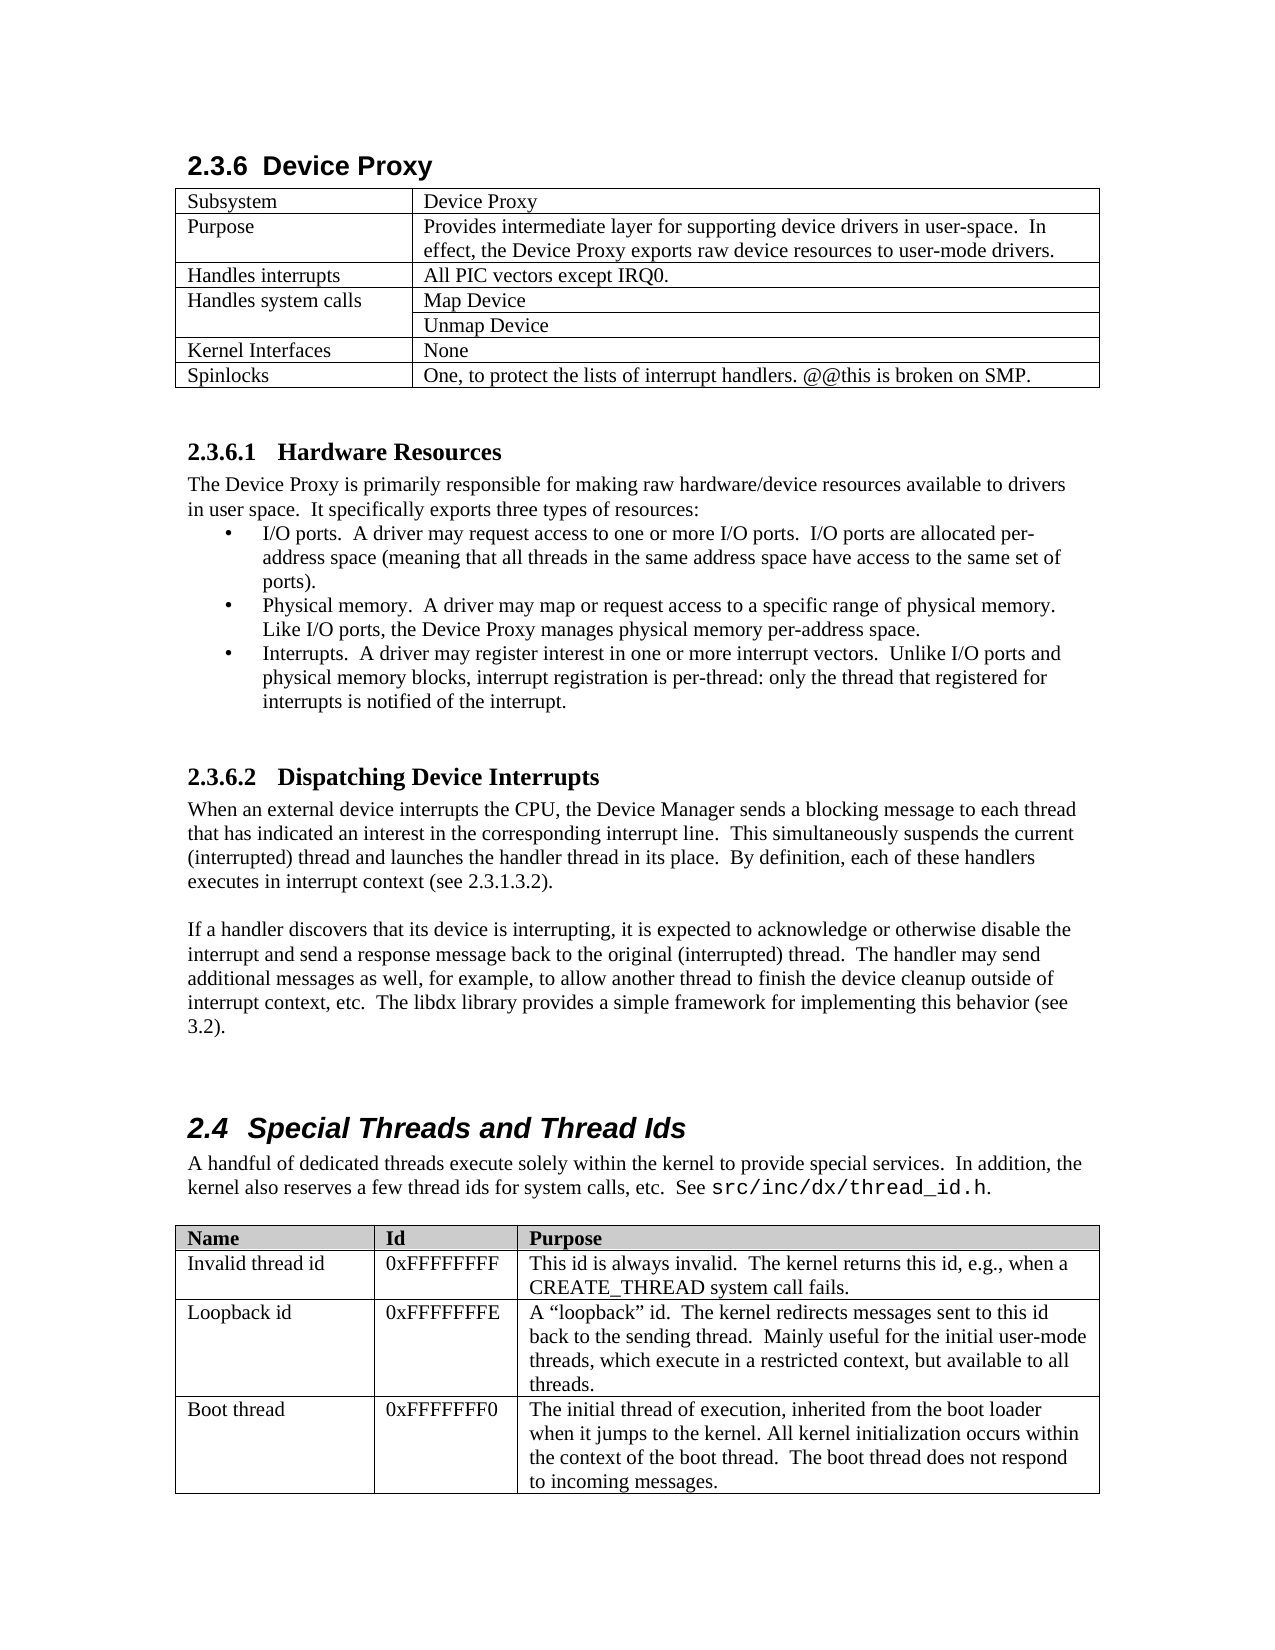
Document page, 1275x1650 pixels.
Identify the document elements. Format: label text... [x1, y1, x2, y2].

subtitle Hardware Resources [187, 437, 1087, 466]
table_cell Provides intermediate layer for supporting device drivers in user-space. In effect, the Device Proxy exports raw device resources to user-mode drivers. [413, 214, 1099, 262]
table_cell Handles interrupts [176, 263, 412, 287]
table_cell Map Device [413, 288, 1099, 312]
table_cell Spinlocks [176, 363, 412, 387]
subtitle Device Proxy [187, 150, 1087, 181]
subtitle Special Threads and Thread Ids [187, 1111, 1087, 1144]
table_cell One, to protect the lists of interrupt handlers. @@this is broken on SMP. [413, 363, 1099, 387]
table_header Device Proxy [413, 189, 1099, 213]
text When an external device interrupts the CPU, the Device Manager sends a blocking message to each thread that has indicated an interest in the corresponding interrupt line. This simultaneously suspends the current (interrupted) thread and launches the handler thread in its place. By definition, each of these handlers executes in interrupt context (see 2.3.1.3.2). [187, 797, 1087, 893]
table_cell The initial thread of execution, inherited from the boot loader when it jumps to the kernel. All kernel initialization occurs within the context of the boot thread. The boot thread does not respond to incoming messages. [518, 1397, 1099, 1493]
table_cell Invalid thread id [176, 1251, 374, 1299]
table_cell Boot thread [176, 1397, 374, 1493]
table_cell 0xFFFFFFF0 [375, 1397, 517, 1493]
text If a handler discovers that its device is interrupting, it is expected to acknowledge or otherwise disable the interrupt and send a response message back to the original (interrupted) thread. The handler may send additional messages as well, for example, to allow another thread to finish the device cleanup outside of interrupt context, etc. The libdx library provides a simple framework for implementing this behavior (see 3.2). [187, 917, 1087, 1038]
table_cell None [413, 338, 1099, 362]
text The Device Proxy is primarily responsible for making raw hardware/device resources available to drivers in user space. It specifically exports three types of resources: [187, 472, 1087, 521]
table_cell Handles system calls [176, 288, 412, 337]
table_header Id [375, 1226, 517, 1249]
table_cell Purpose [176, 214, 412, 262]
table_cell 0xFFFFFFFE [375, 1300, 517, 1396]
list Physical memory. A driver may map or request access to a specific range of physical memory. Like I/O ports, the Device Proxy manages physical memory per-address space. [225, 593, 1087, 641]
list I/O ports. A driver may request access to one or more I/O ports. I/O ports are allocated per-address space (meaning that all threads in the same address space have access to the same set of ports). [225, 521, 1087, 593]
table_header Subsystem [176, 189, 412, 213]
table_cell All PIC vectors except IRQ0. [413, 263, 1099, 287]
list Interrupts. A driver may register interest in one or more interrupt vectors. Unlike I/O ports and physical memory blocks, interrupt registration is per-thread: only the thread that registered for interrupts is notified of the interrupt. [225, 641, 1087, 713]
table_cell Loopback id [176, 1300, 374, 1396]
text A handful of dedicated threads execute solely within the kernel to provide special services. In addition, the kernel also reserves a few thread ids for system calls, etc. See src/inc/dx/thread_id.h. [187, 1151, 1087, 1200]
table_header Purpose [518, 1226, 1099, 1249]
table_cell 0xFFFFFFFF [375, 1251, 517, 1299]
table_cell A “loopback” id. The kernel redirects messages sent to this id back to the sending thread. Mainly useful for the initial user-mode threads, which execute in a restricted context, but available to all threads. [518, 1300, 1099, 1396]
table_cell This id is always invalid. The kernel returns this id, e.g., when a CREATE_THREAD system call fails. [518, 1251, 1099, 1299]
table_cell Kernel Interfaces [176, 338, 412, 362]
table_cell Unmap Device [413, 313, 1099, 337]
table_header Name [176, 1226, 374, 1249]
subtitle Dispatching Device Interrupts [187, 762, 1087, 791]
